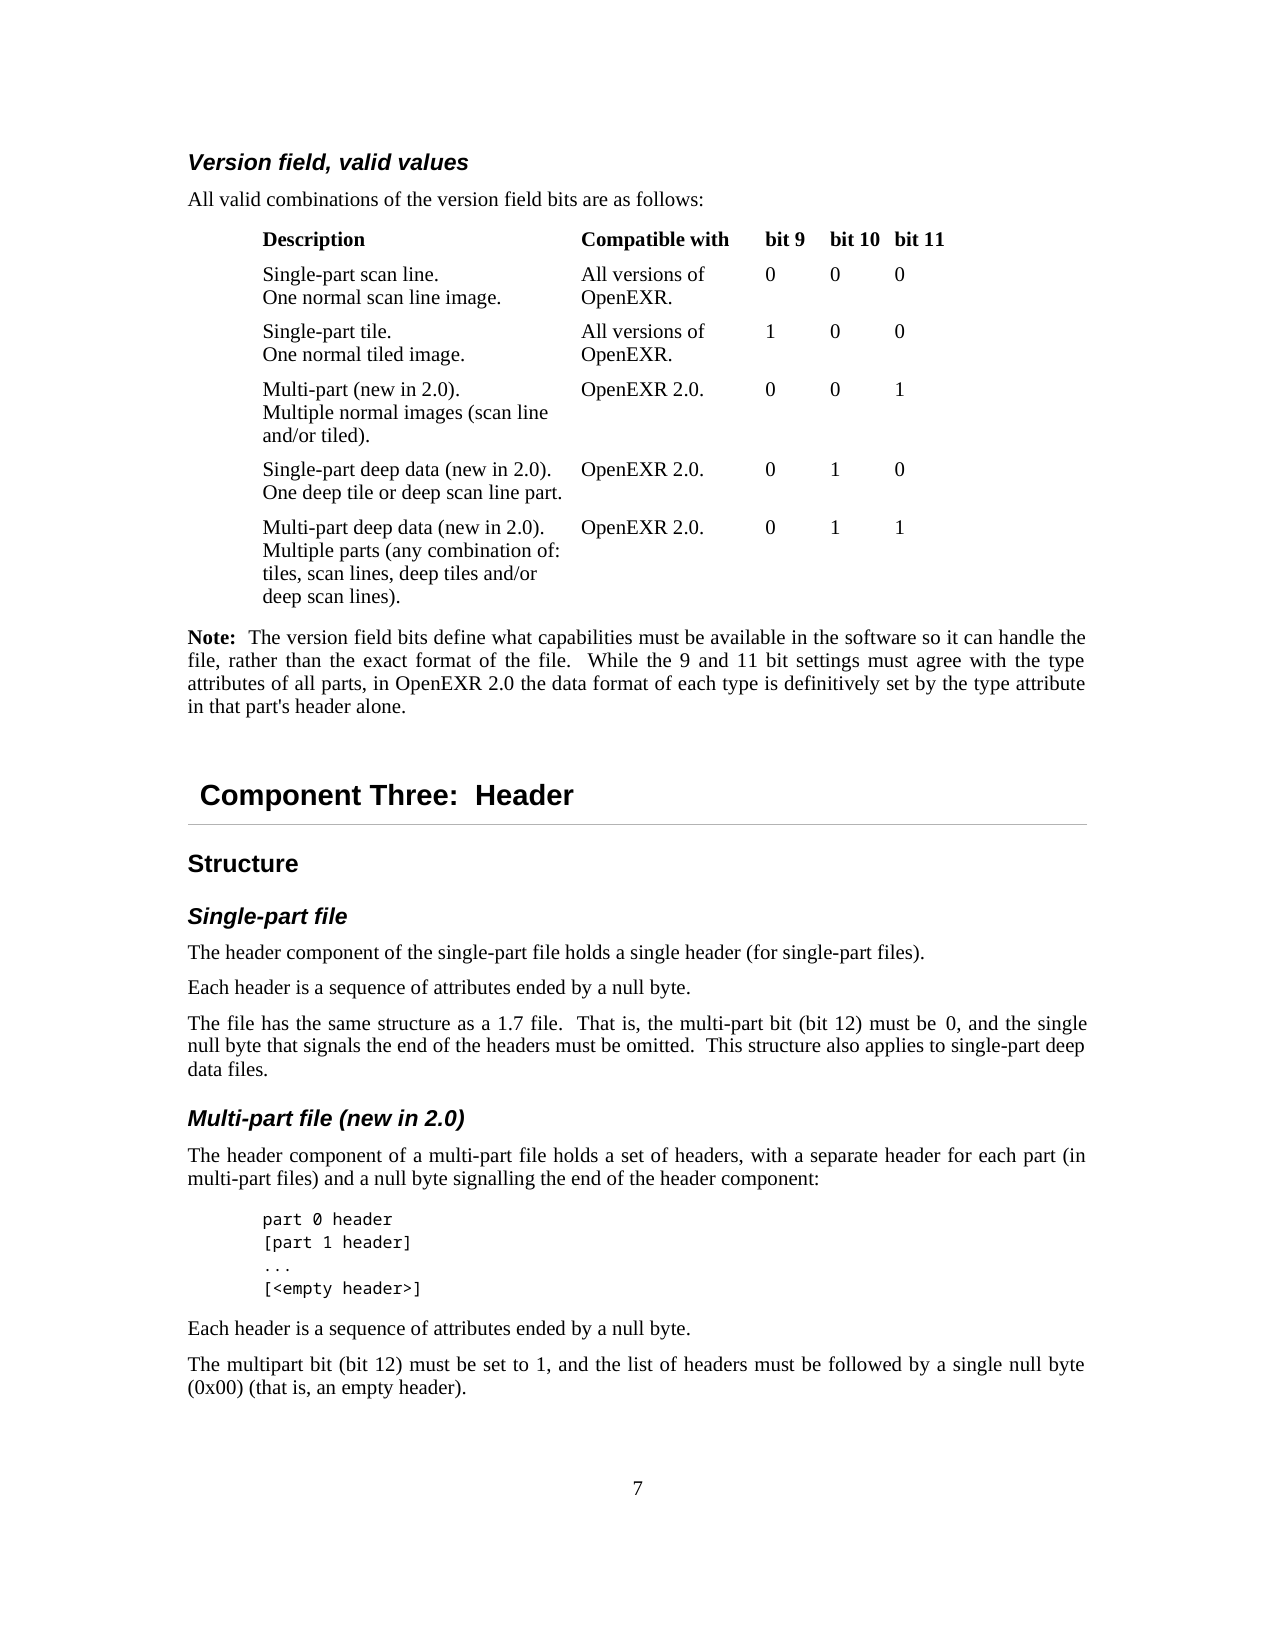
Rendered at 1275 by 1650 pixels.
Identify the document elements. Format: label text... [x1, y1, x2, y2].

text The header component of the single-part file holds a single header (for single-part files). [187, 941, 1087, 964]
table_cell 1 [824, 453, 889, 510]
list The file has the same structure as a 1.7 file. That is, the multi-part bit (bit 12) must be 0, and the single null byte that signals the end of the headers must be omitted. This structure also applies to single-part deep data files. [187, 1011, 1087, 1080]
table_cell 0 [889, 453, 953, 510]
subtitle Multi-part file (new in 2.0) [187, 1106, 1087, 1131]
text The header component of a multi-part file holds a set of headers, with a separate header for each part (in multi-part files) and a null byte signalling the end of the header component: [187, 1143, 1087, 1189]
table_cell Multi-part (new in 2.0). Multiple normal images (scan line and/or tiled). [256, 372, 575, 452]
text All valid combinations of the version field bits are as follows: [187, 187, 1087, 211]
subtitle Component Three: Header [187, 767, 1087, 825]
table_header bit 9 [760, 223, 824, 257]
table_cell 0 [760, 257, 824, 314]
table_header bit 10 [824, 223, 889, 257]
table_cell Single-part scan line. One normal scan line image. [256, 257, 575, 314]
table_header Description [256, 223, 575, 257]
table_cell Single-part deep data (new in 2.0). One deep tile or deep scan line part. [256, 453, 575, 510]
table_cell 0 [824, 257, 889, 314]
table_cell 0 [760, 510, 824, 613]
subtitle Structure [187, 850, 1087, 878]
table_header bit 11 [889, 223, 953, 257]
text Note: The version field bits define what capabilities must be available in the software so it can handle the file, rather than the exact format of the file. While the 9 and 11 bit settings must agree with the type attributes of all parts, in OpenEXR 2.0 the data format of each type is definitively set by the type attribute in that part's header alone. [187, 626, 1087, 718]
table_cell Multi-part deep data (new in 2.0). Multiple parts (any combination of: tiles, scan lines, deep tiles and/or deep scan lines). [256, 510, 575, 613]
table_cell All versions of OpenEXR. [575, 315, 759, 372]
table_cell OpenEXR 2.0. [575, 372, 759, 452]
subtitle Single-part file [187, 903, 1087, 929]
table_cell OpenEXR 2.0. [575, 453, 759, 510]
subtitle Version field, valid values [187, 150, 1087, 176]
table_cell 1 [889, 372, 953, 452]
table_cell 1 [889, 510, 953, 613]
table_cell OpenEXR 2.0. [575, 510, 759, 613]
table_cell 0 [760, 372, 824, 452]
table_cell 0 [760, 453, 824, 510]
table_cell 0 [889, 315, 953, 372]
table_header part 0 header [part 1 header] ... [<empty header>] [256, 1201, 1076, 1305]
table_cell 0 [824, 315, 889, 372]
text Each header is a sequence of attributes ended by a null byte. [187, 976, 1087, 999]
table_cell 1 [760, 315, 824, 372]
table_cell 1 [824, 510, 889, 613]
table_cell 0 [824, 372, 889, 452]
table_cell 0 [889, 257, 953, 314]
table_header Compatible with [575, 223, 759, 257]
text The multipart bit (bit 12) must be set to 1, and the list of headers must be followed by a single null byte (0x00) (that is, an empty header). [187, 1352, 1087, 1398]
table_cell All versions of OpenEXR. [575, 257, 759, 314]
text Each header is a sequence of attributes ended by a null byte. [187, 1317, 1087, 1340]
table_cell Single-part tile. One normal tiled image. [256, 315, 575, 372]
